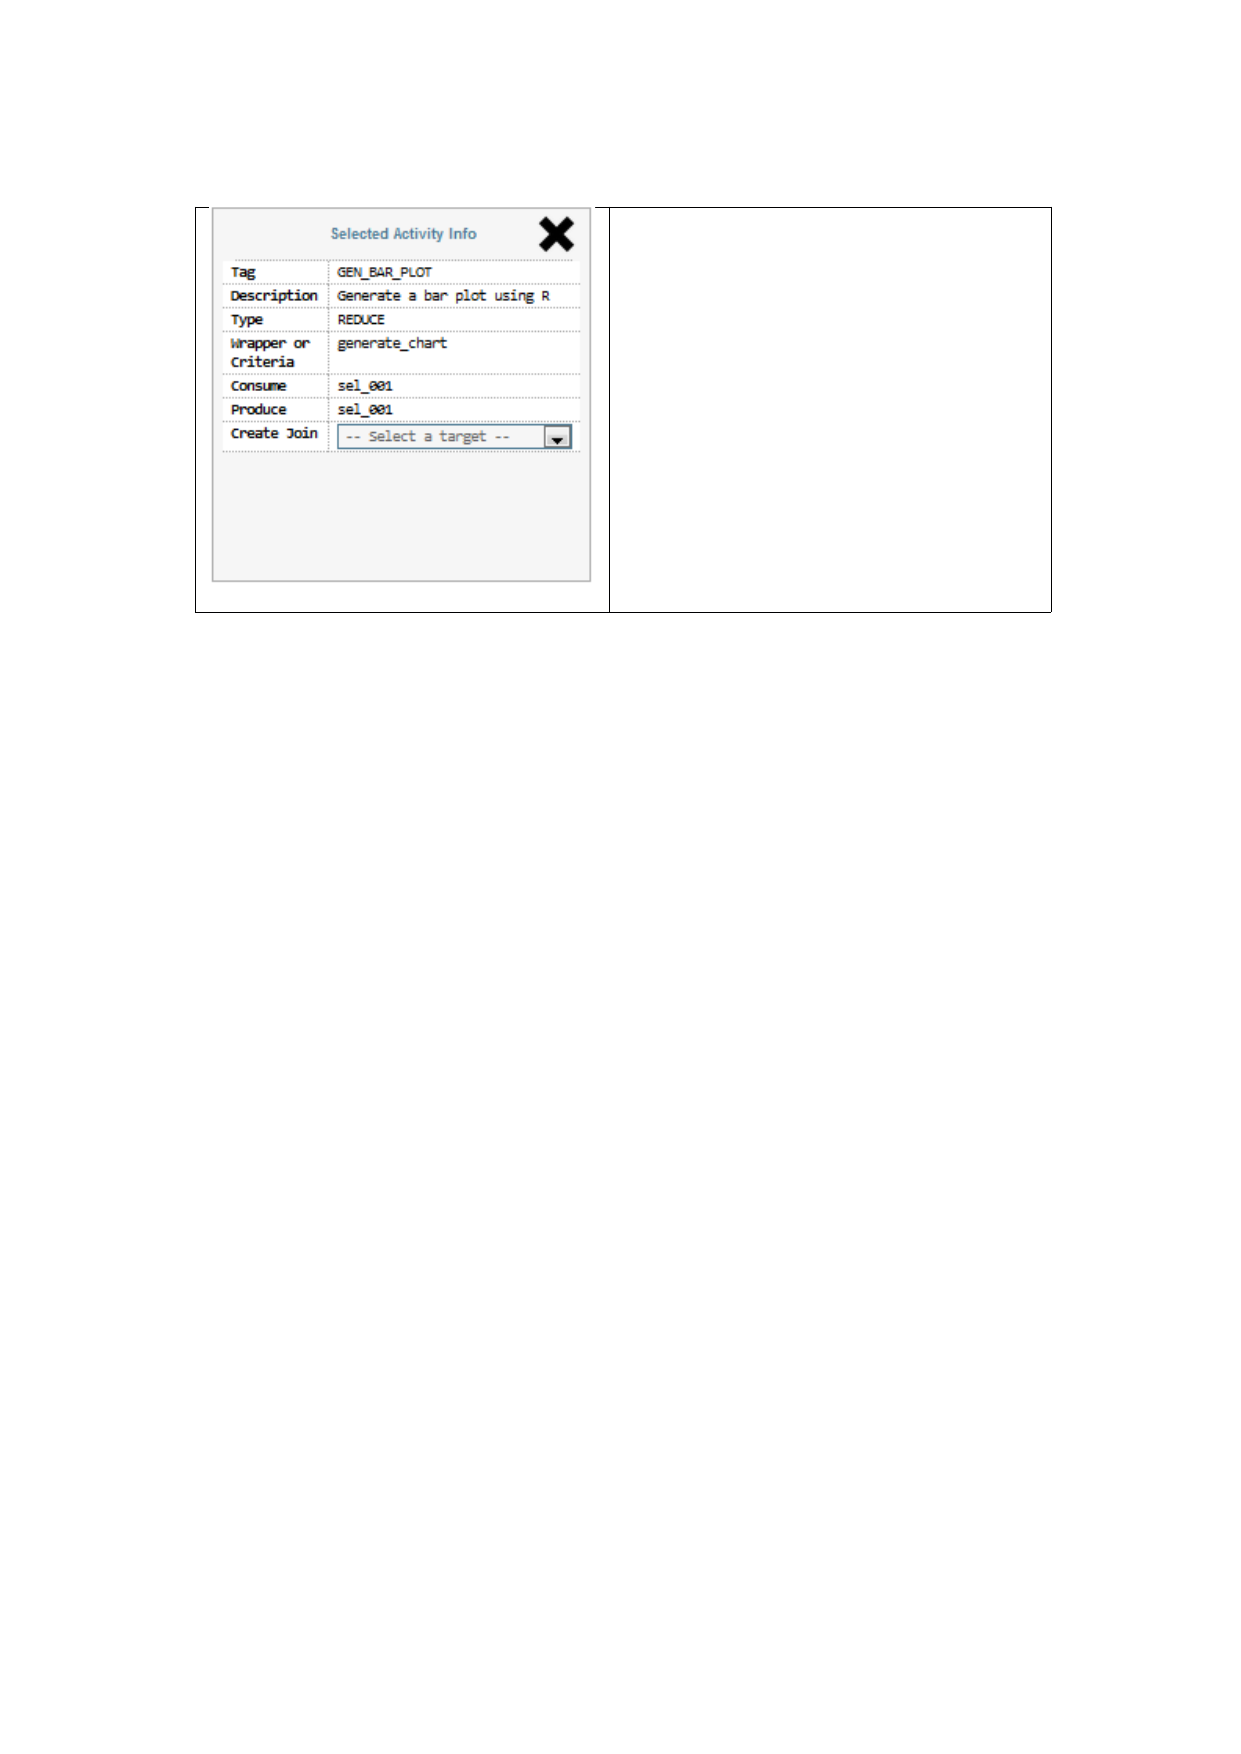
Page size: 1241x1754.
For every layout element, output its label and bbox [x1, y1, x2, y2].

table_cell [610, 208, 1051, 612]
table_cell [196, 208, 609, 612]
